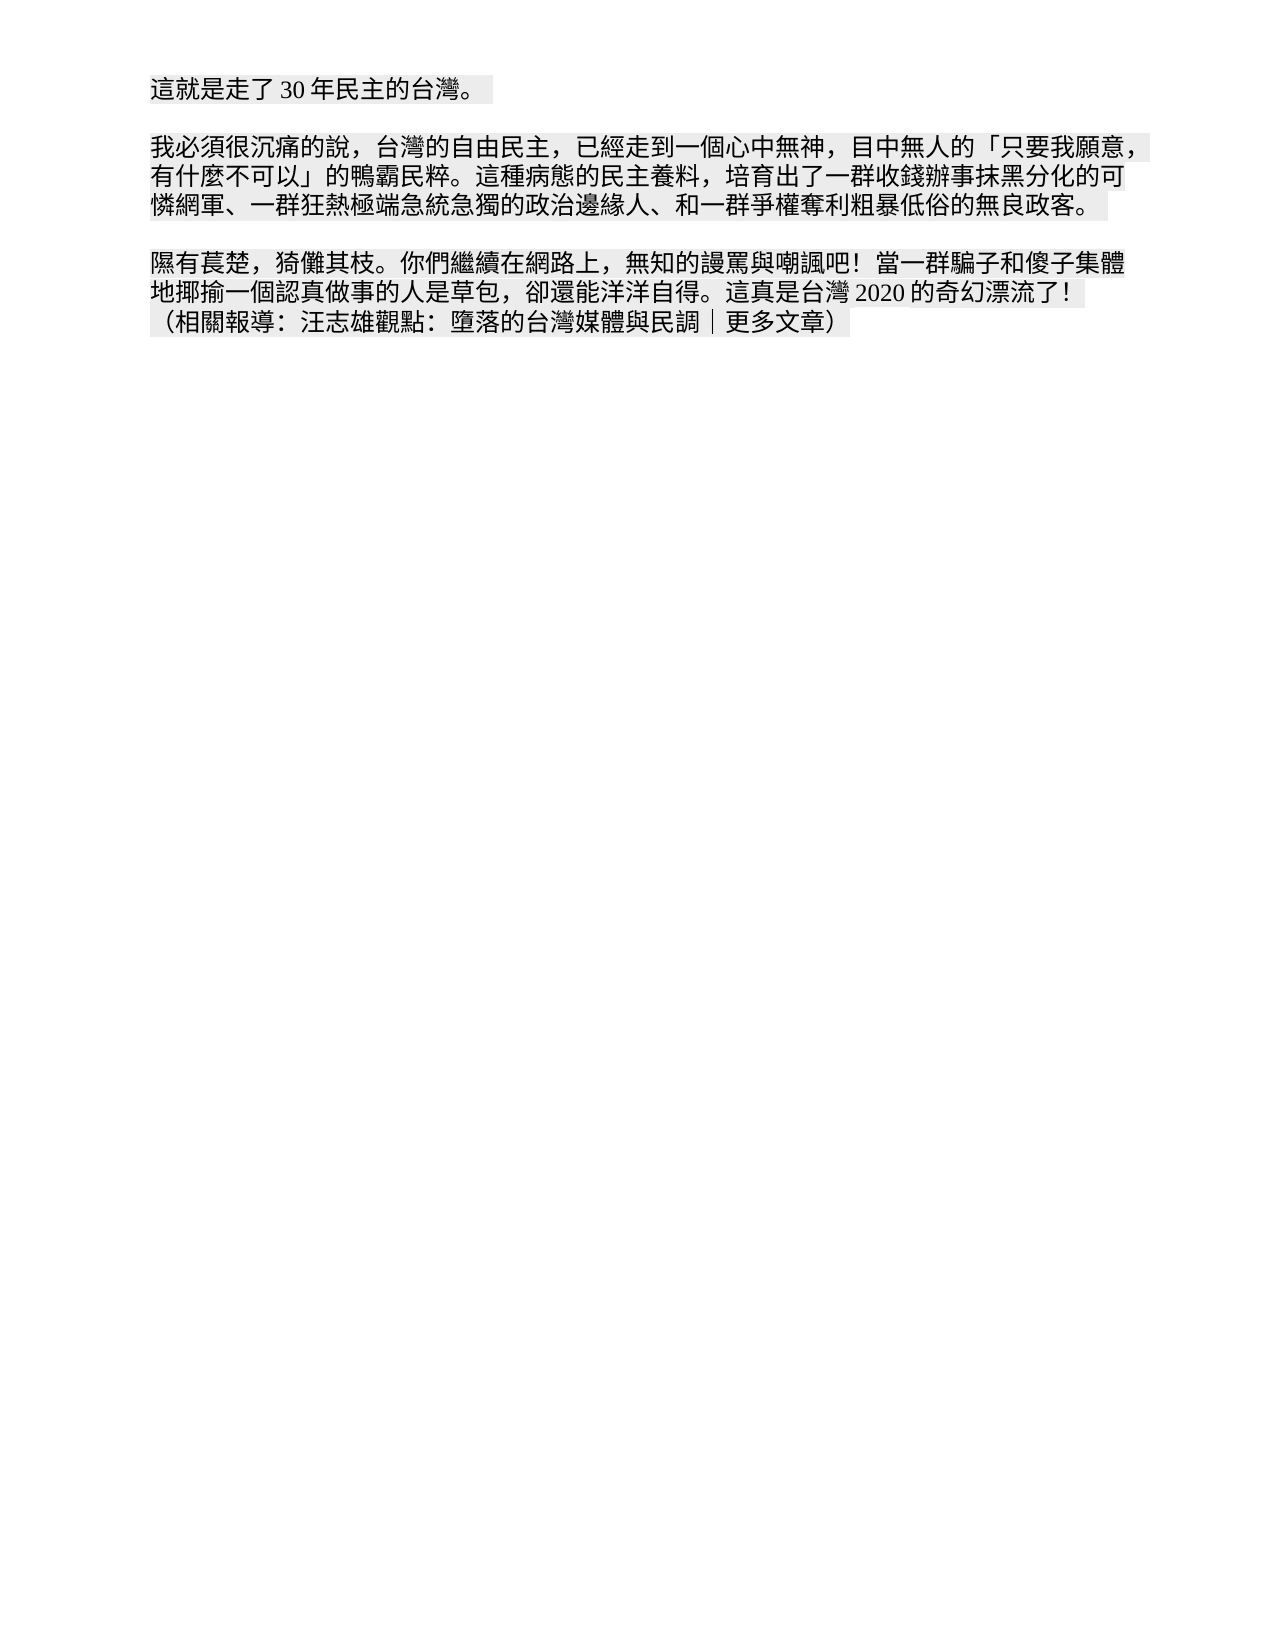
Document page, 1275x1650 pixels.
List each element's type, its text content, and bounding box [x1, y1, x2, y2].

text 卡韓政變 (69)：還有天理嗎？ 陳真 2019. 06. 05. 汪老師這篇寫得很好，未經其同意，轉貼於文末。 很多人說韓國瑜口才很好。如果口才好指的是一種修辭與詭辯能力的話，我倒是無法認同。說其口才好者，往往意味著這是韓國瑜之所以能帶起韓流的原因。但這是說不通的。若要說口才，政壇上口才最好的就是過去臥底在黨外的國民黨調查局特務、前民進黨主席謝長廷，但會因此而有 "謝流" 嗎？我看很難。 人們肯定韓國瑜不是因為他善辯，而是因為他說中了人們的心思。更重要的是，我從未見過像他這樣拼命工作的政治人物。如果站在一種私人立場，我會希望這樣一個好人能夠照顧好自己的身體，多休息，至於國事天下事就管他娘了。 我自己何嘗不也如此，百忙之中硬是寫了十幾萬字，如果換算成稿費，就算論字計酬也有幾十萬元。但我們卻願意仗義執言，難道不就是因為被韓國瑜的真誠善待弱勢及拼命工作所感動，並且讚賞他面對惡勢力不屈不撓、溫良恭儉 "不讓" 的勇氣。大部份的韓粉我想差不多也都是這樣一種心意，熱情便是由此而來。 至於郭董，他顯然比較相信金錢力量之萬能，透過媒體與公關公司及無數政客、文人與媒體人的操盤運作，虛構一己形象，並且瘋狂抹黑韓國瑜，可說是無日無之，非常卑鄙。我不敢說金錢無能，也不敢說這一套漂白自己、抹黑對手的下三濫手段無效，我只能說，金錢與權勢是另一種力量，也許買得了全世界，但買不了一個人的心。那些為他操盤者，哪個是由衷真心挺他？哪個對他具有一絲真實的熱情？ 其實，金錢和權勢要是始終有效，舊國民黨就不可能垮台了。你看以前那個國民黨多有錢，黨產數以千億、萬億，整個國庫通黨庫，黨庫通內褲，每個吃得肥滋滋，就跟現在這個人渣黨一樣，完全就是大權在握，呼風喚雨，可是，還不是照樣垮台。槍炮黑牢再厲害，還不是一樣得屈服於某種是非善惡原則，任何人、任何社會都不可能不講究良善是非，不可能光靠金錢、權勢與暴力就能為所欲為、千秋萬世。 像韓國瑜這樣好好一個人，每天爆肝工作，像個拼命三郎，幾乎是不要命了那樣一種勤奮，人渣們卻抹黑他，說他鬼混，說他草包，說他無心市政。這樣一種顛倒基本事實的抹黑，其實只會讓人對於這樣一股無恥惡勢力更加反感。 不一定要 "非韓不投"，但是，凡是不擇手段行事的人，例如郭台銘，根本不值得支持，更不用說人渣黨及柯文哲了。韓國瑜當然也一樣，哪天如果也開始搞些醜事，照樣應該鳴鼓而攻之。公私是兩回事。私人之間可以談感情，但是對於公眾角色卻應六親不認。 郭台銘這兩天抱怨說他都一直被抹黑，要求國民黨必須正視這問題，必須團結。你看，是不是無恥到爆！他錢多到數不清，卻不用在正途，不正正當當地從事競選，卻只想走歪路搞奧步，整天動員各方勢力拼命抹黑韓國瑜，完全就是來陰的，但卻從來沒有任何人抹黑郭台銘。他不思改過認錯，卻反而還做賊喊捉賊。他是以為大家全都腦殘了、看不懂是非了嗎？ 商場上爾虞我詐，錢的力量很大，正所謂 "錢能使鬼推磨"。但是，商場法則卻不一定適用於一般人心好惡。金錢與權勢的力量很大，但還不至於大到能夠收買一切或顛覆善惡是非。 因為受不了台南市政的恐怖 (人渣黨把台南搞得幾乎不像是給人住的地方)，我搬來高雄已經三年。韓上台後，短短幾個月，高雄在方方面面都明顯變好，這根本就是無可否認的事實。至少，你可以充份感受到所謂 "政府" 的存在，而且你能感受到這個市政府確實很忙，忙著做事，效率很高，回應民意需求的速度快。 我很不想稱讚這種事，因為這只是應該的，要不然我們成立政府幹嘛？問題是，大多數地方政府或中央政府卻從來不曾如此用心。倘若還要誣衊韓國瑜鬼混或無知，那真的是完全眛著良心在講話。台灣政壇上從未見過這樣賣命工作的政治人物，不信你去看看人渣黨或一大堆國民黨王八蛋政客，看看他們每天忙著做什麼： 喬事分贓、收賄、上酒家玩女人、炒地皮、炒內線股票、包娼包賭包工程、收回扣、搞派系、雞犬昇天忙卡位、賣官鬻爵、搶資源、巧立名目官商勾結發大財...等等等。 請告訴我，幾個政治人物不是這樣？特別是滿口愛台灣、滿口進步理想、整天仇中反華獨立建國顧主權的人渣黨，幾個政治人物不是這樣？他媽的請他站出來接受表揚。骯髒者竟然整天抹黑、攻擊一個乾乾淨淨為民賣命工作者，那是完全沒有天理、會讓人憤怒的。 ======================= 認真的人變草包─台灣2020的奇幻漂流 https://bit.ly/2We3Syn 風傳媒 作者：汪志雄 (美國伊利諾芝加哥大學教授 ) 2019-05-30 蔡總統就職三週年，520全台豪雨，各地傳出災情。但是跟過去以往不同的是，高雄市這次雨水很快就退了，並沒有在各區造成淹水的災情（除了永安工業區，但其管轄權是在經濟部工業局，非高雄市政府）。 網路留言許多高雄人都說，住了幾十年，以前只要這種暴雨，下一小時就淹了，第一次520高雄的暴雨下了幾個小時竟然都沒有淹水! 電視上記者訪問市民，大家異口同聲說：「差很多啦！現在水溝都有在清，雨水消很快啦！」 而這時候距離韓國瑜當上市長，還不滿五個月。 不論是路平專案，攤販經濟，農漁外銷，招商引資，韓上任以來的市府團隊，短短五個月，做出了讓人非常有感的成績。 許多高雄市民在網上Po文，稱讚新鋪道路的品質；夜市的街道上，人潮顯著增多，飯店跟零售業的收入都明顯增加。 高雄市長韓國瑜最近拋出「總統選上就在高雄上班」議題，令南部人相當雀躍，認為可以平衡南北，帶動高雄經濟。（圖／徐炳文攝） 農漁民忙著歡喜裝箱打包，等著把新收成的農漁產品，放進貨櫃一車一車的外銷出去；新的廠商與投資客，絡繹不絕的走訪高雄洽談新的投資事宜。 今年高雄第一季的空品良率，更首度突破5成，較去年同期提升10.5%，是6年來首見。其他的如雙語教學，城市行銷也如火如荼地按部就班在進行。 這一切只有短短五個月。 然而在台灣的藍綠政客，新聞媒體，政論名嘴，網路酸民，在野黨議員卻一天24小時不斷地嘲諷揶揄韓是個大草包。 一時之間，批韓罵韓成了台灣顯學。這好像是一個在外面辛苦工作養家糊口的土木工，回家卻被自己的小孩跟小孩的朋友嘲笑，看不起。 台灣到底怎麼了？ 憑良心說，還有誰比他更賣命？在地方財政拮据，中央不挹助，不支持的刁難之下，高雄能推動什麼重大建設？你覺得誰還能做得更好？選輸了高升到行政院的那位暖男嗎？ 這讓我想起在美國的一次學術發表會上，有一個人舉手發問，質疑我數據中的P值太小，會產生太大的誤差。我客氣地問他，是否知道P質為何。他回說：「It stands for statistical power！」我幽默的回他：「Oh, what you meant is type II error of the sample power. Yes, sample size is like man, the bigger the better. But P value is like ignorance, the smaller the better！」言畢全場哄堂大笑，也化解了尷尬的場面。 無知的自大，會讓一個人或一個國家倒退衰敗。 台灣經過20多年失敗的教改，現在已經慢慢在自食惡果。台灣年輕的一代習慣了接受淺碟式的速成文化，已經讓台灣逐步變成一個投機弱智，自以為是的社會。 台灣現在所謂的意見領袖，是靠著滿口講髒話跟年輕人拉近距離的直播主；是藉著穿少少衣服發表政治評論的網路辣妹；是騎著單車衝撞小黃的粗暴學者；是藉著玩弄數字帶風向的民調專家。 所謂的新聞媒體，是依著政治立場來決定如何為新聞下標的；是為著政治目的來決定如何報導新聞的；是為著捧誰殺誰來決定如何操作風向的。 所謂的民意代表，是只吃政黨的奶水而不在乎是非的；是只為爭權奪利而不顧人民死活的；是只求打擊對手而不問手段是否正當。 今日台灣的政治文化與社會風氣儼然已經變成： 認真做事的人是傻瓜，堅持四維八德的人是迂腐，行事光明磊落的人是魯蛇，誠實說話的人是笨蛋，然後還要成天被一群肖小抓著小辮子追打。 這些肖小永遠有兩套標準，自己後院失火了，從前台跑去救火，對他們來說就是因時制宜，對別人來說，就是落跑不守信用。 然後就會有一群人吃飽閒閒，守著螢幕鍵盤，嘻嘻哈哈的跟著奚落，自嗨自爽地混吃等死。 這就是走了30年民主的台灣。 我必須很沉痛的說，台灣的自由民主，已經走到一個心中無神，目中無人的「只要我願意，有什麼不可以」的鴨霸民粹。這種病態的民主養料，培育出了一群收錢辦事抹黑分化的可憐網軍、一群狂熱極端急統急獨的政治邊緣人、和一群爭權奪利粗暴低俗的無良政客。 隰有萇楚，猗儺其枝。你們繼續在網路上，無知的謾罵與嘲諷吧！當一群騙子和傻子集體地揶揄一個認真做事的人是草包，卻還能洋洋自得。這真是台灣2020的奇幻漂流了！（相關報導：汪志雄觀點：墮落的台灣媒體與民調｜更多文章） [150, 75, 1125, 337]
